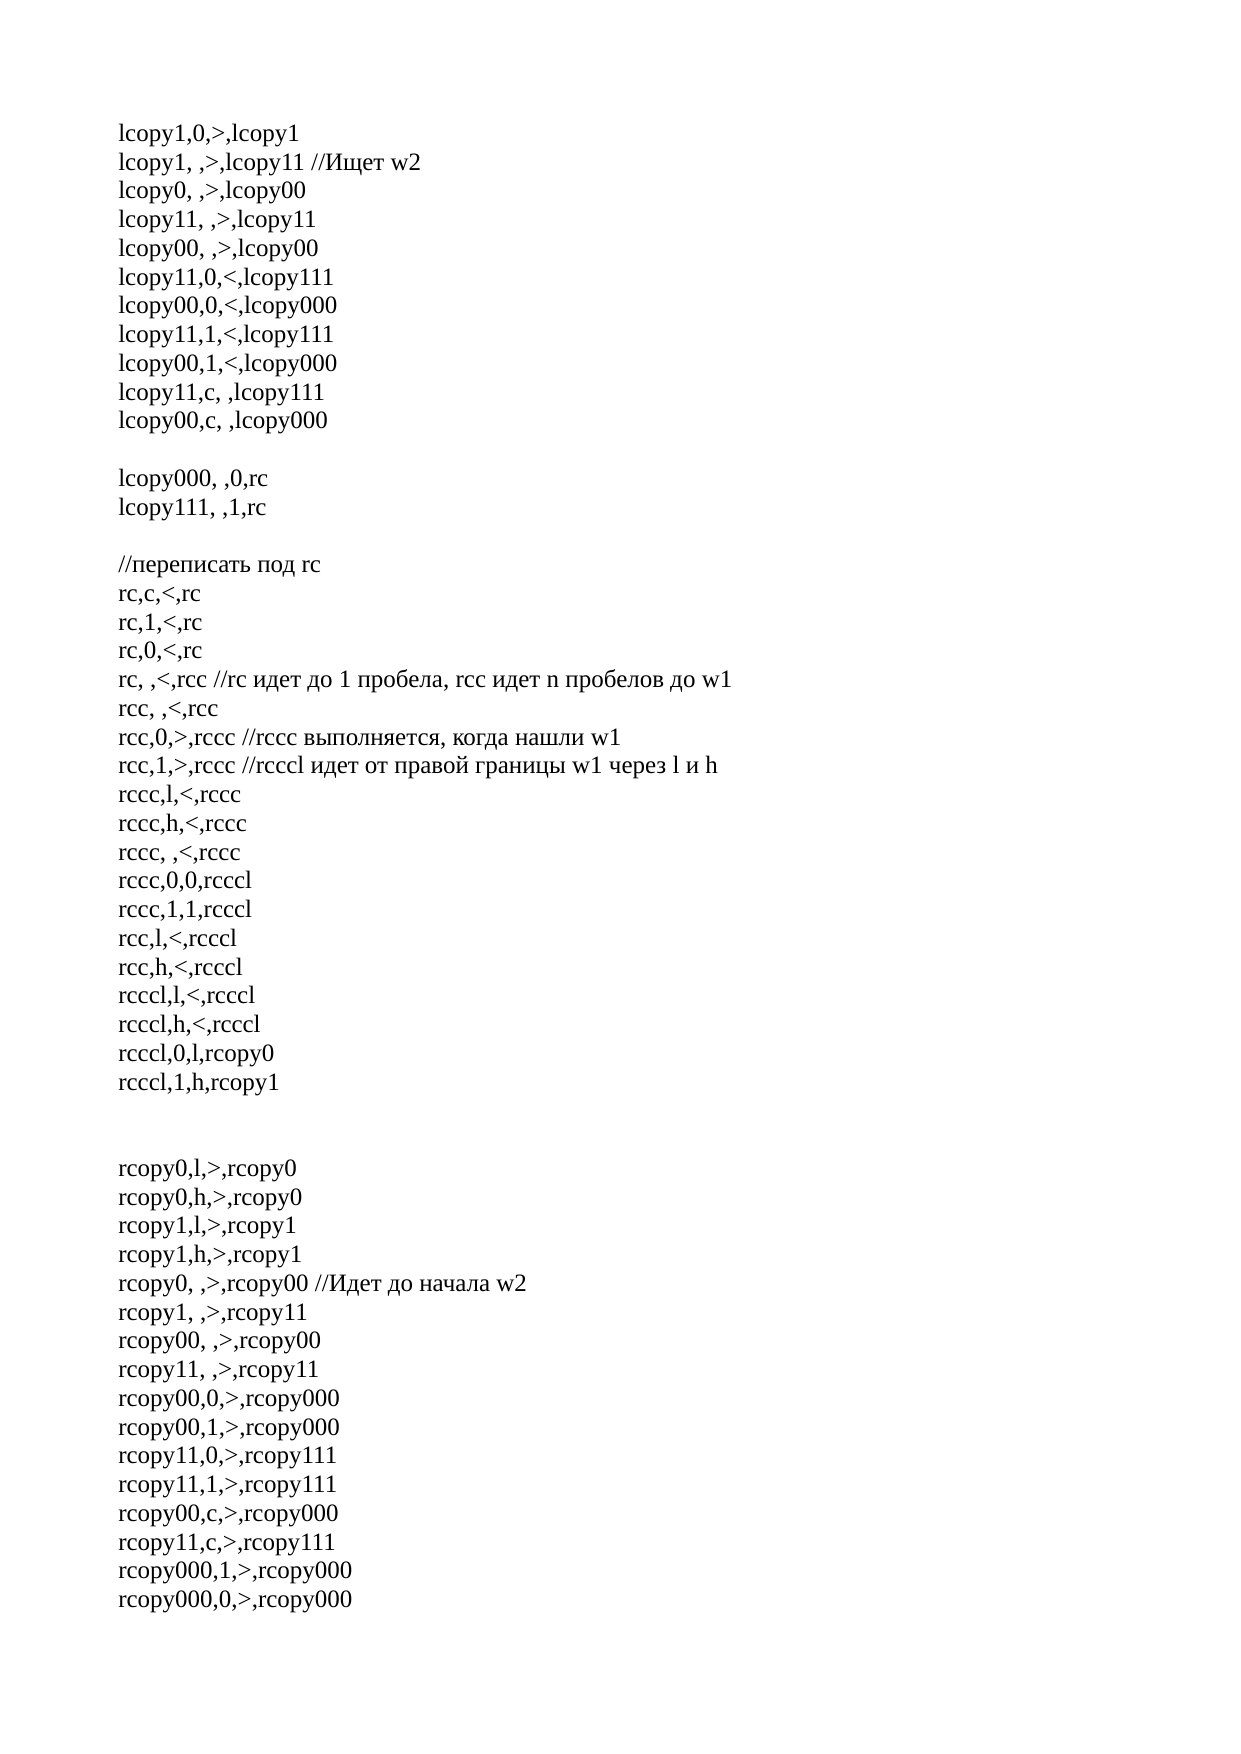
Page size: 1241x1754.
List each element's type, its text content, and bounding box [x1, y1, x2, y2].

text lcopy1,0,>,lcopy1 [118, 118, 1122, 147]
text rcccl,l,<,rcccl [118, 981, 1122, 1009]
text rcopy1, ,>,rcopy11 [118, 1297, 1122, 1326]
text lcopy00, ,>,lcopy00 [118, 233, 1122, 262]
text rcc,0,>,rccc //rccc выполняется, когда нашли w1 [118, 722, 1122, 751]
text rcopy000,0,>,rcopy000 [118, 1584, 1122, 1613]
text lcopy00,0,<,lcopy000 [118, 291, 1122, 319]
text rcopy00,0,>,rcopy000 [118, 1383, 1122, 1412]
text //переписать под rc [118, 549, 1122, 578]
text rcc,l,<,rcccl [118, 923, 1122, 952]
text rcc,1,>,rccc //rcccl идет от правой границы w1 через l и h [118, 751, 1122, 779]
text rc,0,<,rc [118, 636, 1122, 664]
text rcopy000,1,>,rcopy000 [118, 1556, 1122, 1584]
text lcopy1, ,>,lcopy11 //Ищет w2 [118, 147, 1122, 176]
text rcopy0,l,>,rcopy0 [118, 1153, 1122, 1182]
text rcccl,h,<,rcccl [118, 1009, 1122, 1038]
text lcopy0, ,>,lcopy00 [118, 176, 1122, 204]
text rcc,h,<,rcccl [118, 952, 1122, 981]
text rcopy1,l,>,rcopy1 [118, 1211, 1122, 1239]
text rcopy0, ,>,rcopy00 //Идет до начала w2 [118, 1268, 1122, 1297]
text lcopy111, ,1,rc [118, 492, 1122, 521]
text lcopy000, ,0,rc [118, 463, 1122, 492]
text rcccl,1,h,rcopy1 [118, 1067, 1122, 1096]
text lcopy00,1,<,lcopy000 [118, 348, 1122, 377]
text lcopy11,c, ,lcopy111 [118, 377, 1122, 406]
text rcccl,0,l,rcopy0 [118, 1038, 1122, 1067]
text rccc,1,1,rcccl [118, 894, 1122, 923]
text rcopy11, ,>,rcopy11 [118, 1354, 1122, 1383]
text rcopy11,c,>,rcopy111 [118, 1527, 1122, 1556]
text rcopy00,c,>,rcopy000 [118, 1498, 1122, 1527]
text rcopy11,0,>,rcopy111 [118, 1441, 1122, 1469]
text rc, ,<,rcc //rc идет до 1 пробела, rcс идет n пробелов до w1 [118, 664, 1122, 693]
text rc,c,<,rc [118, 578, 1122, 607]
text lcopy11, ,>,lcopy11 [118, 204, 1122, 233]
text rcopy1,h,>,rcopy1 [118, 1239, 1122, 1268]
text rcc, ,<,rcc [118, 693, 1122, 722]
text rccc,l,<,rccc [118, 779, 1122, 808]
text rcopy11,1,>,rcopy111 [118, 1469, 1122, 1498]
text lcopy11,0,<,lcopy111 [118, 262, 1122, 291]
text rccc, ,<,rccc [118, 837, 1122, 866]
text lcopy11,1,<,lcopy111 [118, 319, 1122, 348]
text rcopy00,1,>,rcopy000 [118, 1412, 1122, 1441]
text lcopy00,c, ,lcopy000 [118, 406, 1122, 434]
text rccc,0,0,rcccl [118, 866, 1122, 894]
text rcopy0,h,>,rcopy0 [118, 1182, 1122, 1211]
text rc,1,<,rc [118, 607, 1122, 636]
text rcopy00, ,>,rcopy00 [118, 1326, 1122, 1354]
text rccc,h,<,rccc [118, 808, 1122, 837]
